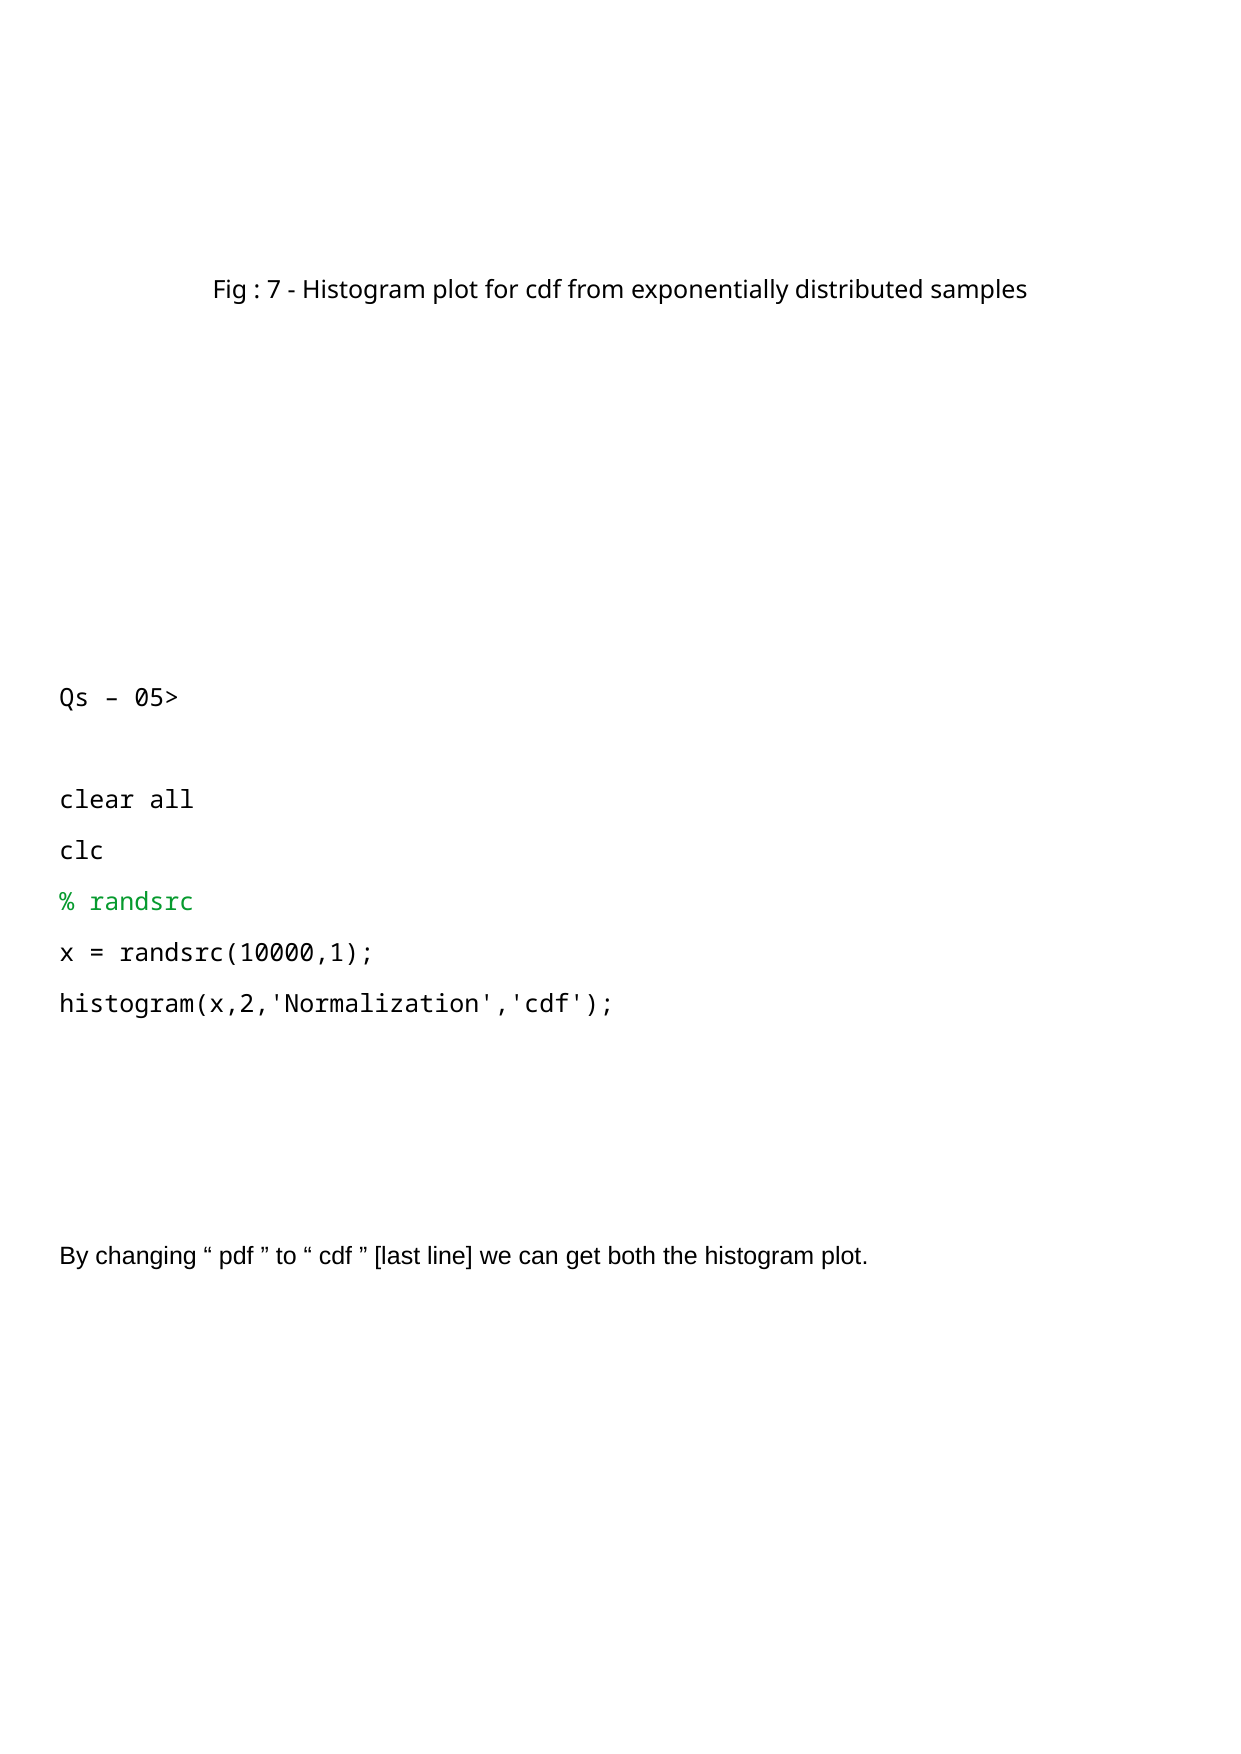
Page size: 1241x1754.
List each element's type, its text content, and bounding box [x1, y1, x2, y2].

text Fig : 7 - Histogram plot for cdf from exponentially distributed samples [59, 271, 1181, 305]
text clc [59, 833, 1181, 867]
text % randsrc [59, 884, 1181, 918]
text clear all [59, 782, 1181, 816]
text x = randsrc(10000,1); [59, 935, 1181, 969]
text By changing “ pdf ” to “ cdf ” [last line] we can get both the histogram plot. [59, 1241, 1181, 1270]
text histogram(x,2,'Normalization','cdf'); [59, 986, 1181, 1020]
text Qs – 05> [59, 679, 1181, 714]
